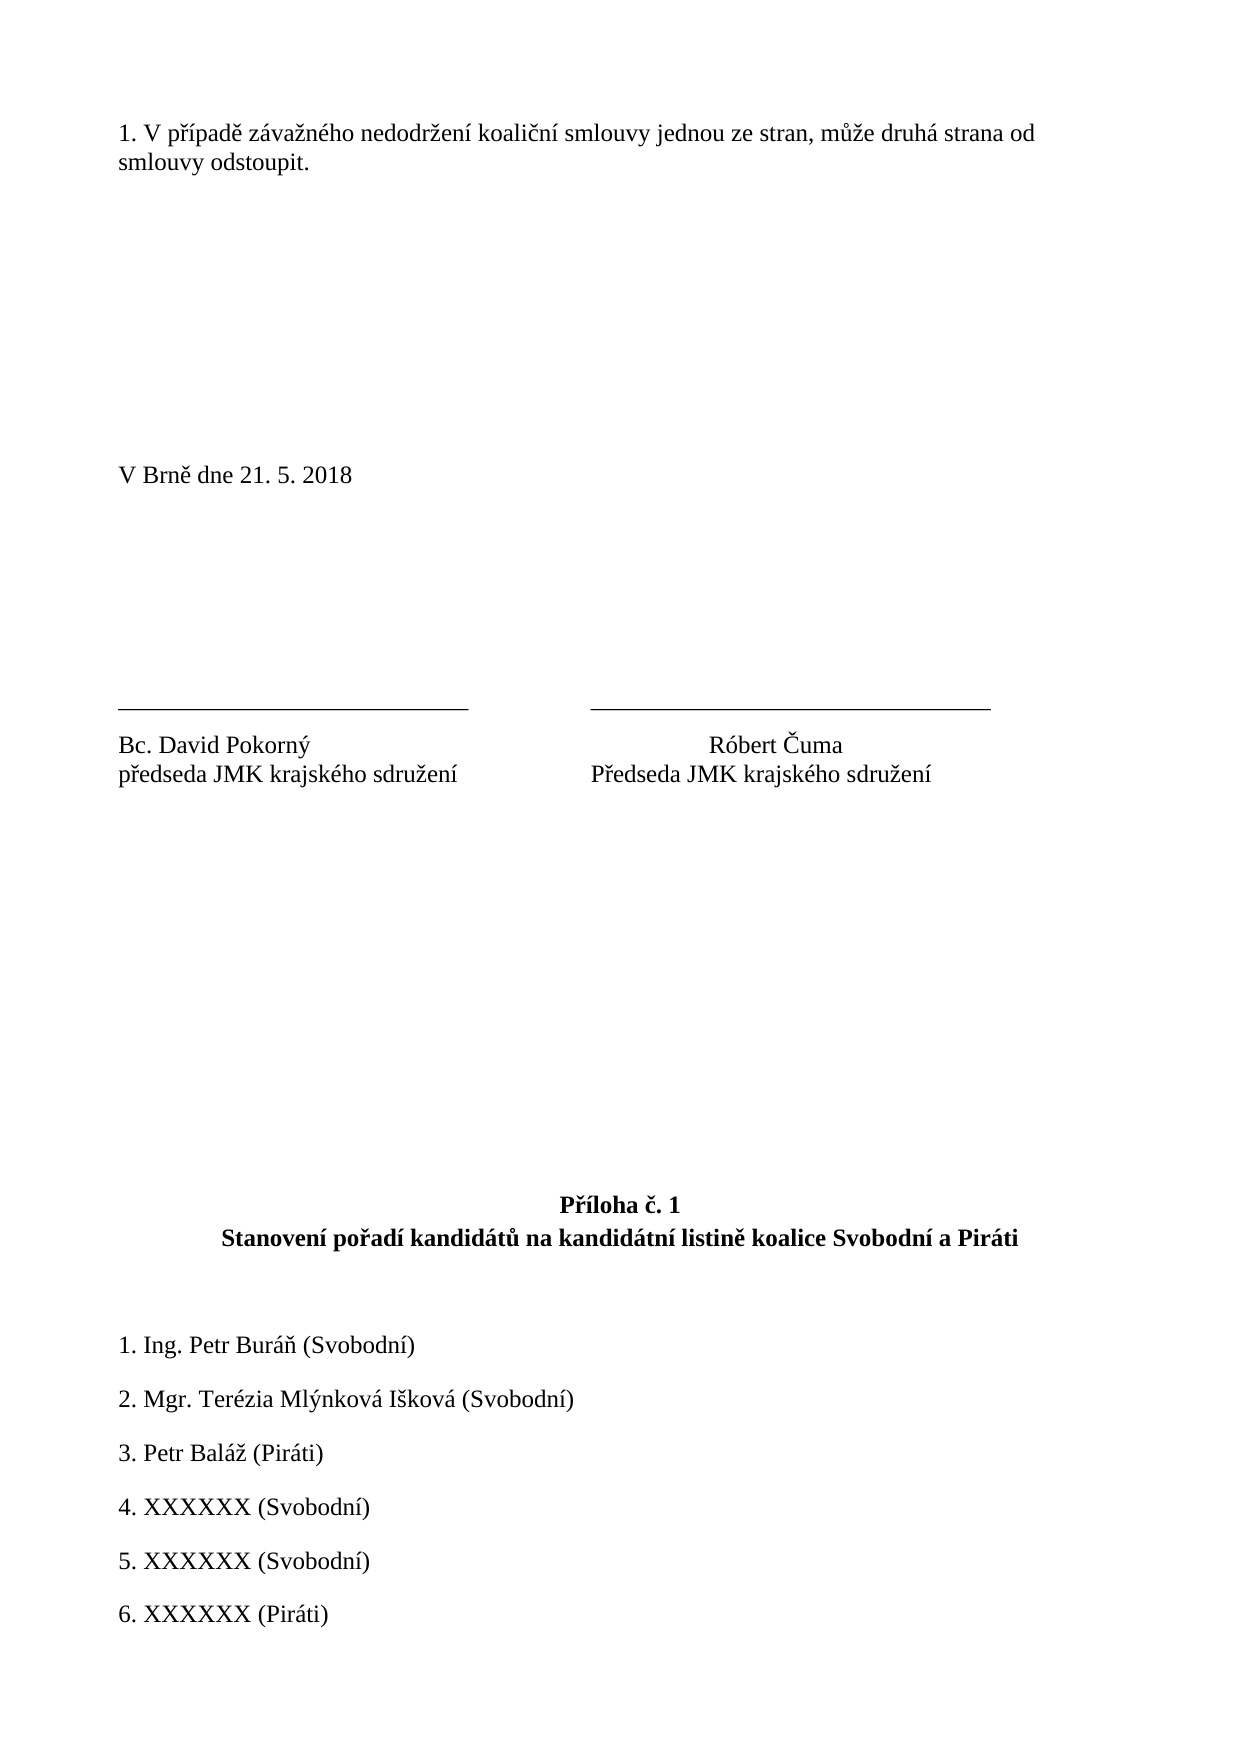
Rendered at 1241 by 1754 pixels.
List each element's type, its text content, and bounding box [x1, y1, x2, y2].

text 4. XXXXXX (Svobodní) [118, 1492, 1122, 1521]
text 3. Petr Baláž (Piráti) [118, 1438, 1122, 1467]
text 6. XXXXXX (Piráti) [118, 1599, 1122, 1628]
text 2. Mgr. Terézia Mlýnková Išková (Svobodní) [118, 1384, 1122, 1413]
text V Brně dne 21. 5. 2018 [118, 460, 1122, 489]
text ____________________________ ________________________________ [118, 684, 1122, 713]
text 1. Ing. Petr Buráň (Svobodní) [118, 1330, 1122, 1359]
text 5. XXXXXX (Svobodní) [118, 1546, 1122, 1574]
text Bc. David Pokorný Róbert Čuma předseda JMK krajského sdružení Předseda JMK krajského sdružení [118, 730, 1122, 816]
text Příloha č. 1 Stanovení pořadí kandidátů na kandidátní listině koalice Svobodní a Piráti [118, 1190, 1122, 1252]
text 1. V případě závažného nedodržení koaliční smlouvy jednou ze stran, může druhá strana od smlouvy odstoupit. [118, 118, 1122, 176]
